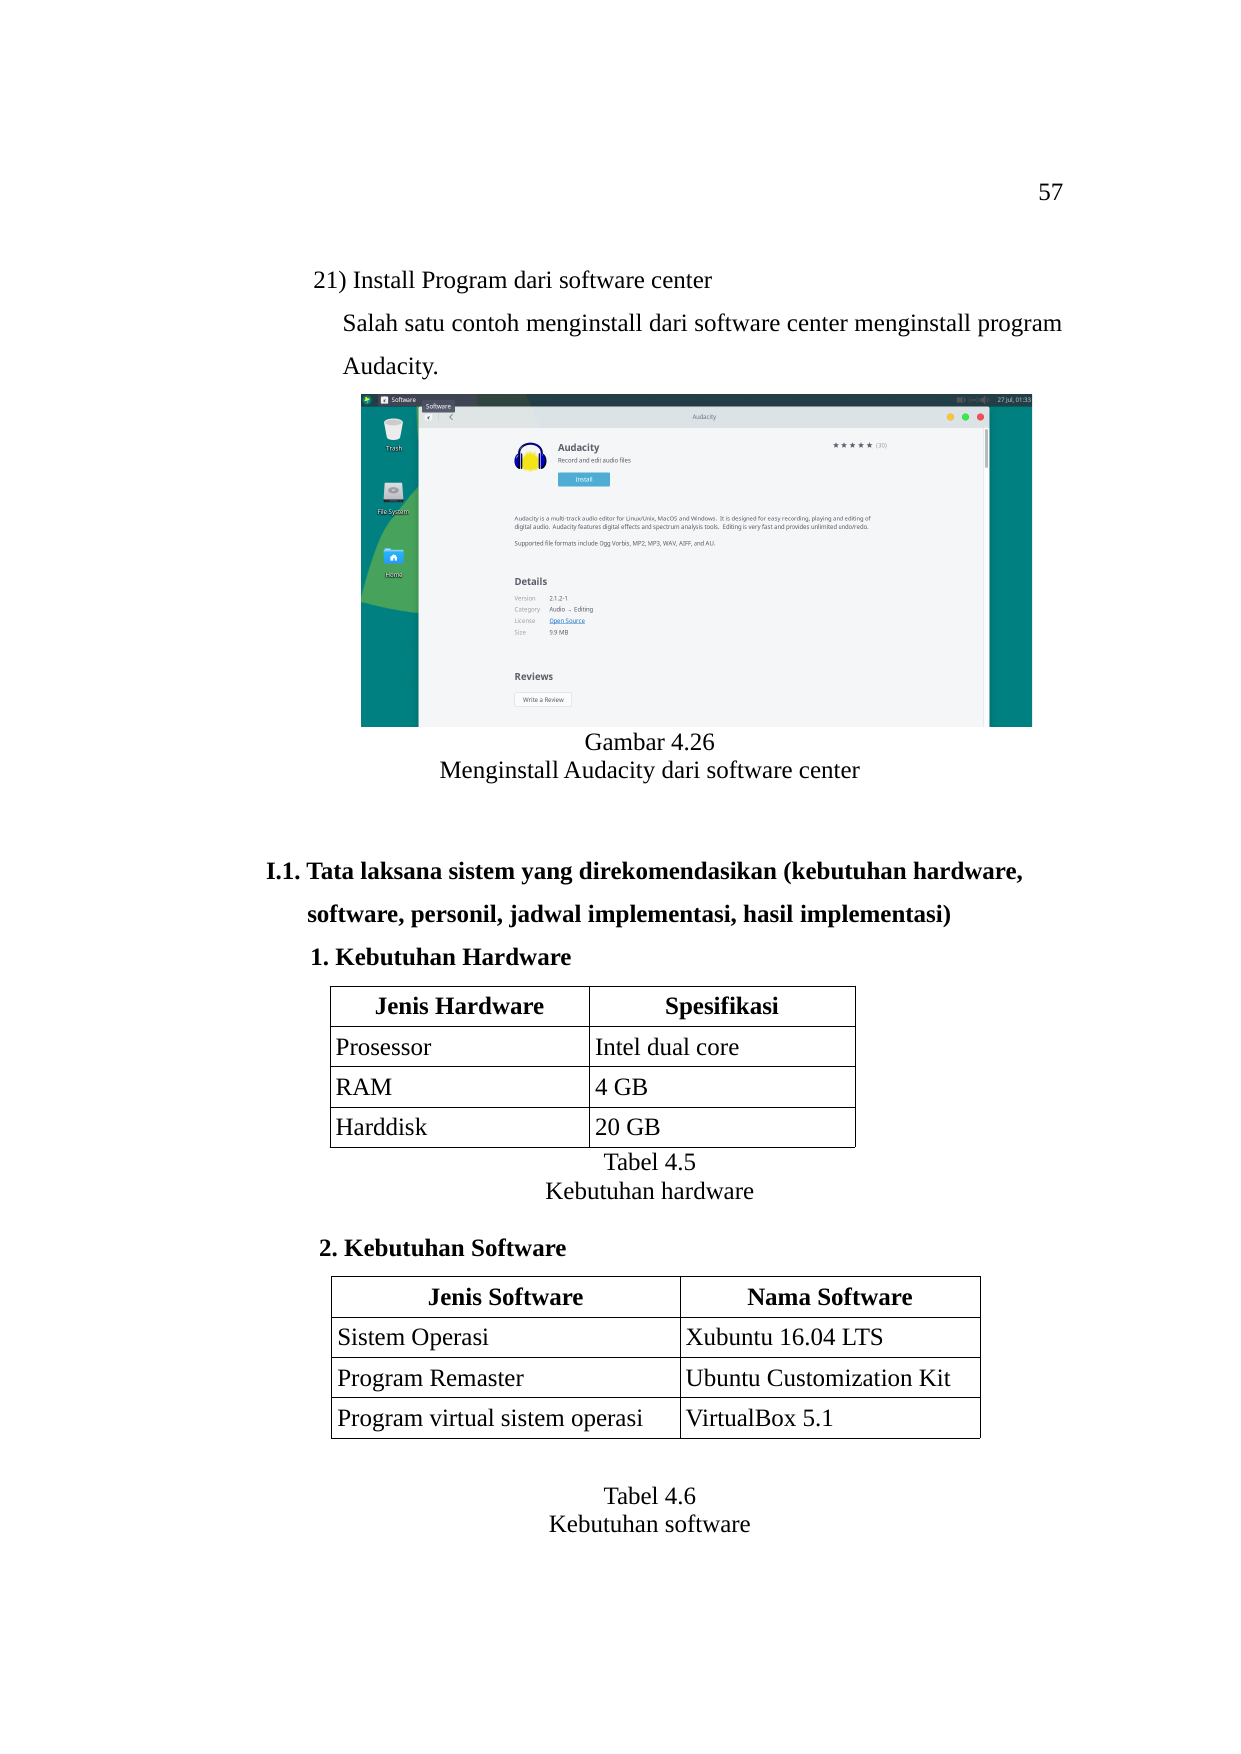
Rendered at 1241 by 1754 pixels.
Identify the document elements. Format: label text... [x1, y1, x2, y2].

table_header Jenis Software [332, 1277, 680, 1317]
table_cell Program virtual sistem operasi [332, 1398, 680, 1438]
text 1. Kebutuhan Hardware [236, 942, 1063, 971]
text Salah satu contoh menginstall dari software center menginstall program Audacity. [342, 308, 1063, 380]
table_cell Xubuntu 16.04 LTS [681, 1318, 980, 1357]
table_cell Ubuntu Customization Kit [681, 1358, 980, 1397]
table_cell Harddisk [331, 1108, 589, 1147]
text 21) Install Program dari software center [313, 265, 1063, 294]
text Kebutuhan hardware [236, 1176, 1063, 1204]
table_cell Program Remaster [332, 1358, 680, 1397]
text Kebutuhan software [236, 1509, 1063, 1538]
table_cell VirtualBox 5.1 [681, 1398, 980, 1438]
table_cell 4 GB [590, 1067, 855, 1107]
table_cell RAM [331, 1067, 589, 1107]
text I.1. Tata laksana sistem yang direkomendasikan (kebutuhan hardware, software, personil, jadwal implementasi, hasil implementasi) [266, 856, 1063, 928]
text Menginstall Audacity dari software center [236, 756, 1063, 784]
text 2. Kebutuhan Software [319, 1233, 1063, 1262]
table_cell Intel dual core [590, 1027, 855, 1066]
text Tabel 4.5 [236, 1147, 1063, 1176]
table_cell 20 GB [590, 1108, 855, 1147]
text Tabel 4.6 [236, 1481, 1063, 1509]
table_header Jenis Hardware [331, 987, 589, 1026]
text Gambar 4.26 [236, 394, 1063, 756]
table_cell Prosessor [331, 1027, 589, 1066]
table_header Nama Software [681, 1277, 980, 1317]
table_header Spesifikasi [590, 987, 855, 1026]
table_cell Sistem Operasi [332, 1318, 680, 1357]
picture [361, 394, 1033, 727]
